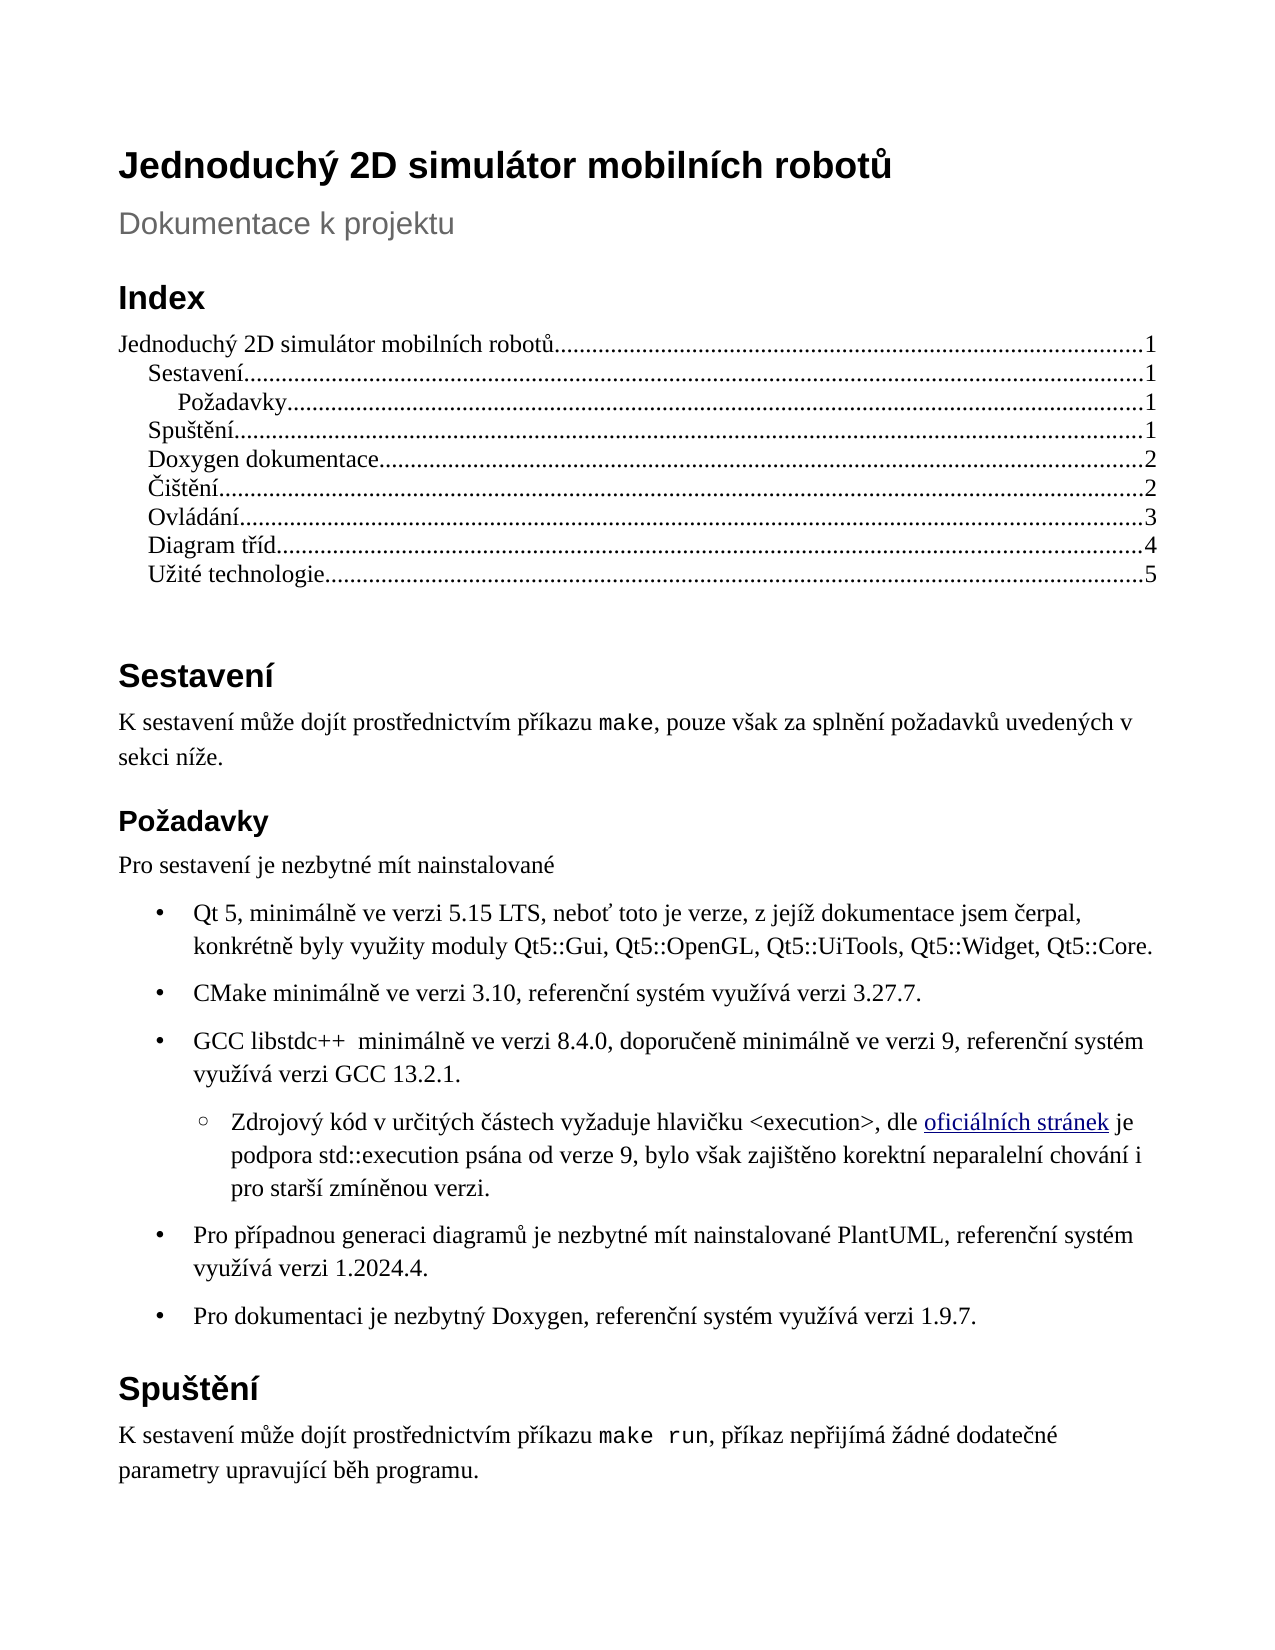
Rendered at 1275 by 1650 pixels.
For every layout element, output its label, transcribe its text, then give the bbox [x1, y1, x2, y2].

text Ovládání 3 [148, 502, 1157, 531]
list Zdrojový kód v určitých částech vyžaduje hlavičku <execution>, dle oficiálních stránek je podpora std::execution psána od verze 9, bylo však zajištěno korektní neparalelní chování i pro starší zmíněnou verzi. [193, 1107, 1157, 1201]
list GCC libstdc++ minimálně ve verzi 8.4.0, doporučeně minimálně ve verzi 9, referenční systém využívá verzi GCC 13.2.1. [156, 1026, 1157, 1088]
text Čištění 2 [148, 473, 1157, 502]
text Sestavení 1 [148, 358, 1157, 387]
text Jednoduchý 2D simulátor mobilních robotů 1 [118, 329, 1157, 358]
text K sestavení může dojít prostřednictvím příkazu make run, příkaz nepřijímá žádné dodatečné parametry upravující běh programu. [118, 1420, 1157, 1483]
list Pro dokumentaci je nezbytný Doxygen, referenční systém využívá verzi 1.9.7. [156, 1301, 1157, 1330]
subtitle Jednoduchý 2D simulátor mobilních robotů [118, 143, 1157, 186]
text Spuštění 1 [148, 416, 1157, 444]
text Doxygen dokumentace 2 [148, 444, 1157, 473]
subtitle Sestavení [118, 657, 1157, 695]
text Užité technologie 5 [148, 559, 1157, 588]
list Pro případnou generaci diagramů je nezbytné mít nainstalované PlantUML, referenční systém využívá verzi 1.2024.4. [156, 1220, 1157, 1282]
subtitle Dokumentace k projektu [118, 205, 1157, 241]
subtitle Požadavky [118, 804, 1157, 838]
list Qt 5, minimálně ve verzi 5.15 LTS, neboť toto je verze, z jejíž dokumentace jsem čerpal, konkrétně byly využity moduly Qt5::Gui, Qt5::OpenGL, Qt5::UiTools, Qt5::Widget, Qt5::Core. [156, 898, 1157, 959]
list CMake minimálně ve verzi 3.10, referenční systém využívá verzi 3.27.7. [156, 978, 1157, 1007]
subtitle Index [118, 278, 1157, 317]
text Požadavky 1 [177, 387, 1157, 416]
text Diagram tříd 4 [148, 531, 1157, 559]
text K sestavení může dojít prostřednictvím příkazu make, pouze však za splnění požadavků uvedených v sekci níže. [118, 707, 1157, 771]
text Pro sestavení je nezbytné mít nainstalované [118, 850, 1157, 879]
subtitle Spuštění [118, 1369, 1157, 1408]
